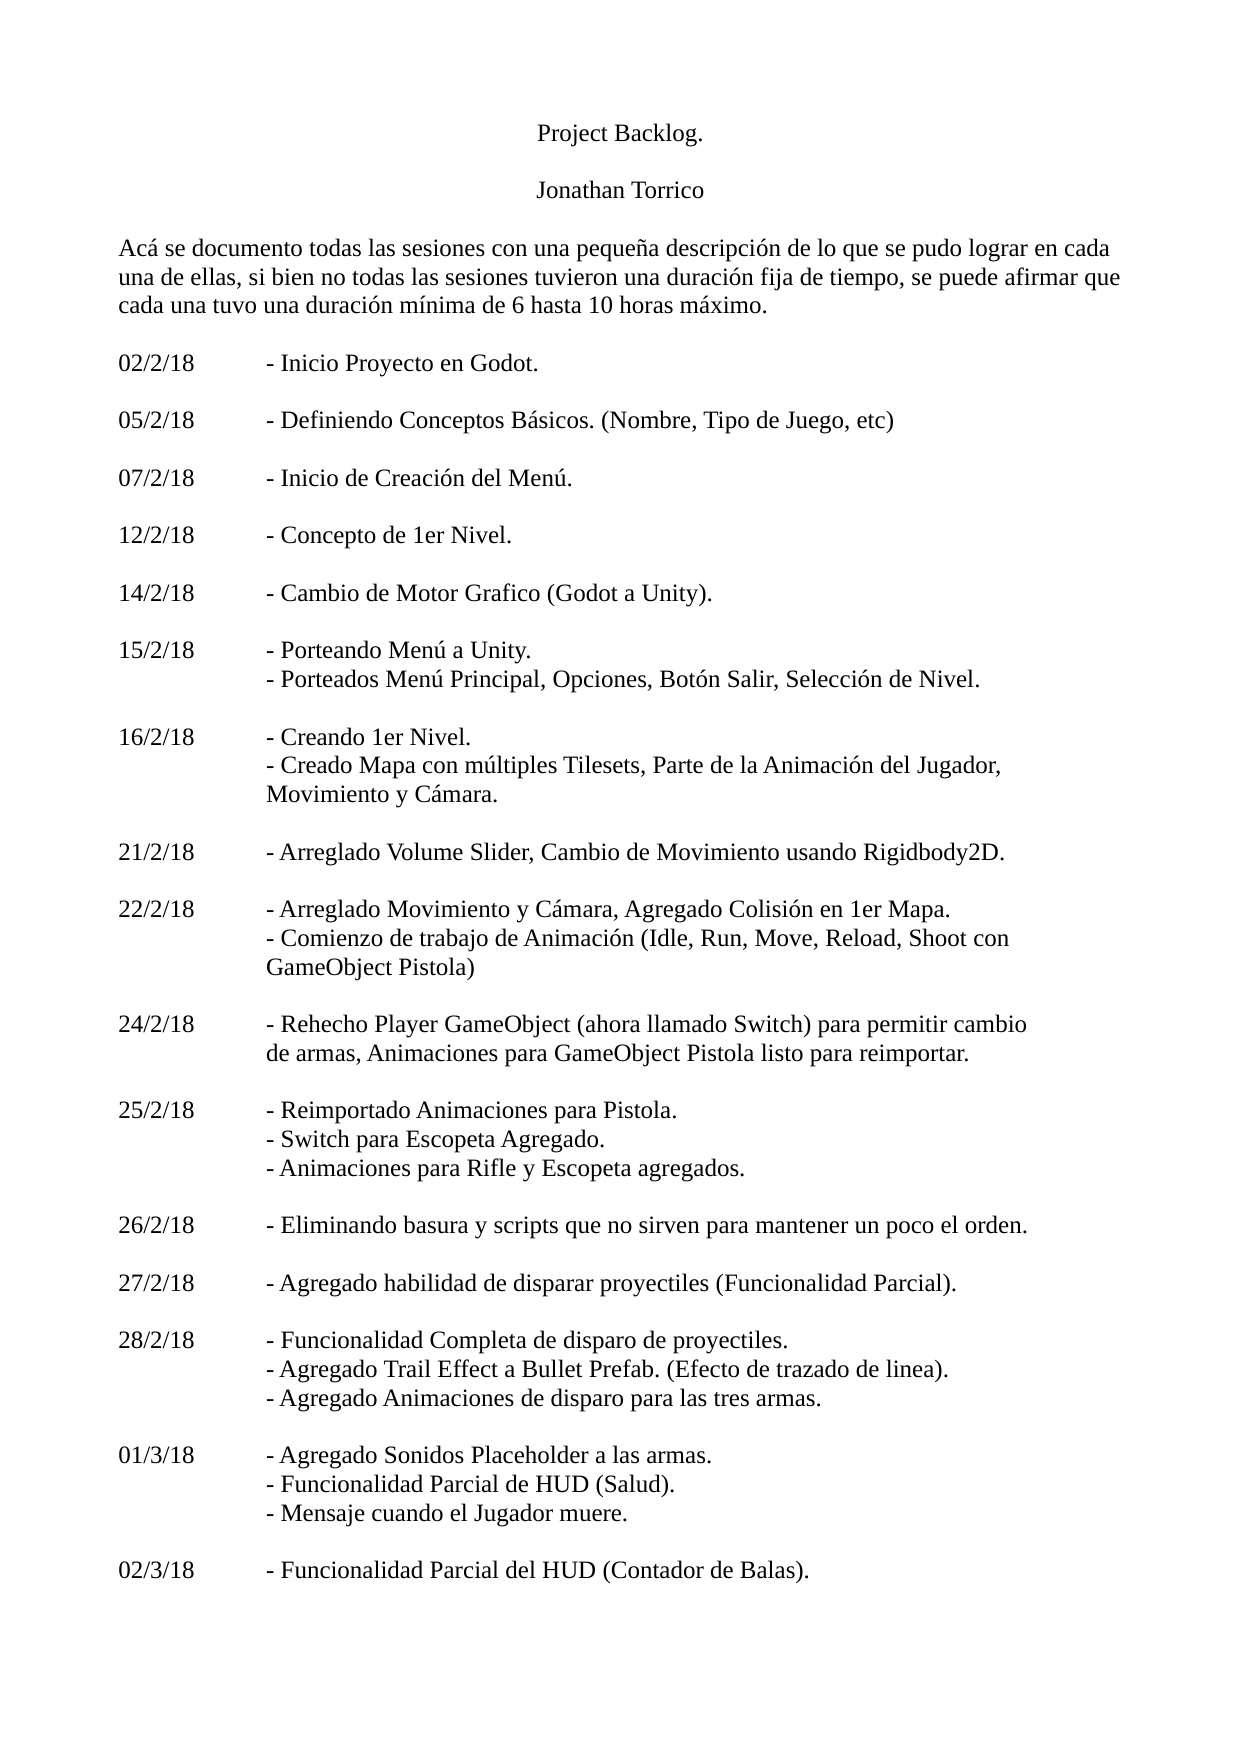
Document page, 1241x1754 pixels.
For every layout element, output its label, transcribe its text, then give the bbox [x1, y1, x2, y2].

text 14/2/18 - Cambio de Motor Grafico (Godot a Unity). [118, 578, 1122, 607]
text - Agregado Animaciones de disparo para las tres armas. [118, 1383, 1122, 1412]
text - Animaciones para Rifle y Escopeta agregados. [118, 1153, 1122, 1182]
text 02/2/18 - Inicio Proyecto en Godot. [118, 348, 1122, 377]
text 07/2/18 - Inicio de Creación del Menú. [118, 463, 1122, 492]
text 24/2/18 - Rehecho Player GameObject (ahora llamado Switch) para permitir cambio de armas, Animaciones para GameObject Pistola listo para reimportar. [118, 1009, 1122, 1067]
text - Porteados Menú Principal, Opciones, Botón Salir, Selección de Nivel. [118, 664, 1122, 693]
text 15/2/18 - Porteando Menú a Unity. [118, 636, 1122, 664]
text 21/2/18 - Arreglado Volume Slider, Cambio de Movimiento usando Rigidbody2D. [118, 837, 1122, 866]
text Project Backlog. [118, 118, 1122, 147]
text - Switch para Escopeta Agregado. [118, 1124, 1122, 1153]
text 26/2/18 - Eliminando basura y scripts que no sirven para mantener un poco el orden. [118, 1211, 1122, 1239]
text 28/2/18 - Funcionalidad Completa de disparo de proyectiles. [118, 1326, 1122, 1354]
text Acá se documento todas las sesiones con una pequeña descripción de lo que se pudo lograr en cada una de ellas, si bien no todas las sesiones tuvieron una duración fija de tiempo, se puede afirmar que cada una tuvo una duración mínima de 6 hasta 10 horas máximo. [118, 233, 1122, 319]
text - Creado Mapa con múltiples Tilesets, Parte de la Animación del Jugador, Movimiento y Cámara. [118, 751, 1122, 808]
text 01/3/18 - Agregado Sonidos Placeholder a las armas. [118, 1441, 1122, 1469]
text 12/2/18 - Concepto de 1er Nivel. [118, 521, 1122, 549]
text - Comienzo de trabajo de Animación (Idle, Run, Move, Reload, Shoot con GameObject Pistola) [118, 923, 1122, 981]
text 02/3/18 - Funcionalidad Parcial del HUD (Contador de Balas). [118, 1556, 1122, 1584]
text - Agregado Trail Effect a Bullet Prefab. (Efecto de trazado de linea). [118, 1354, 1122, 1383]
text Jonathan Torrico [118, 176, 1122, 204]
text 16/2/18 - Creando 1er Nivel. [118, 722, 1122, 751]
text 22/2/18 - Arreglado Movimiento y Cámara, Agregado Colisión en 1er Mapa. [118, 894, 1122, 923]
text - Mensaje cuando el Jugador muere. [118, 1498, 1122, 1527]
text 05/2/18 - Definiendo Conceptos Básicos. (Nombre, Tipo de Juego, etc) [118, 406, 1122, 434]
text 25/2/18 - Reimportado Animaciones para Pistola. [118, 1096, 1122, 1124]
text - Funcionalidad Parcial de HUD (Salud). [118, 1469, 1122, 1498]
text 27/2/18 - Agregado habilidad de disparar proyectiles (Funcionalidad Parcial). [118, 1268, 1122, 1297]
